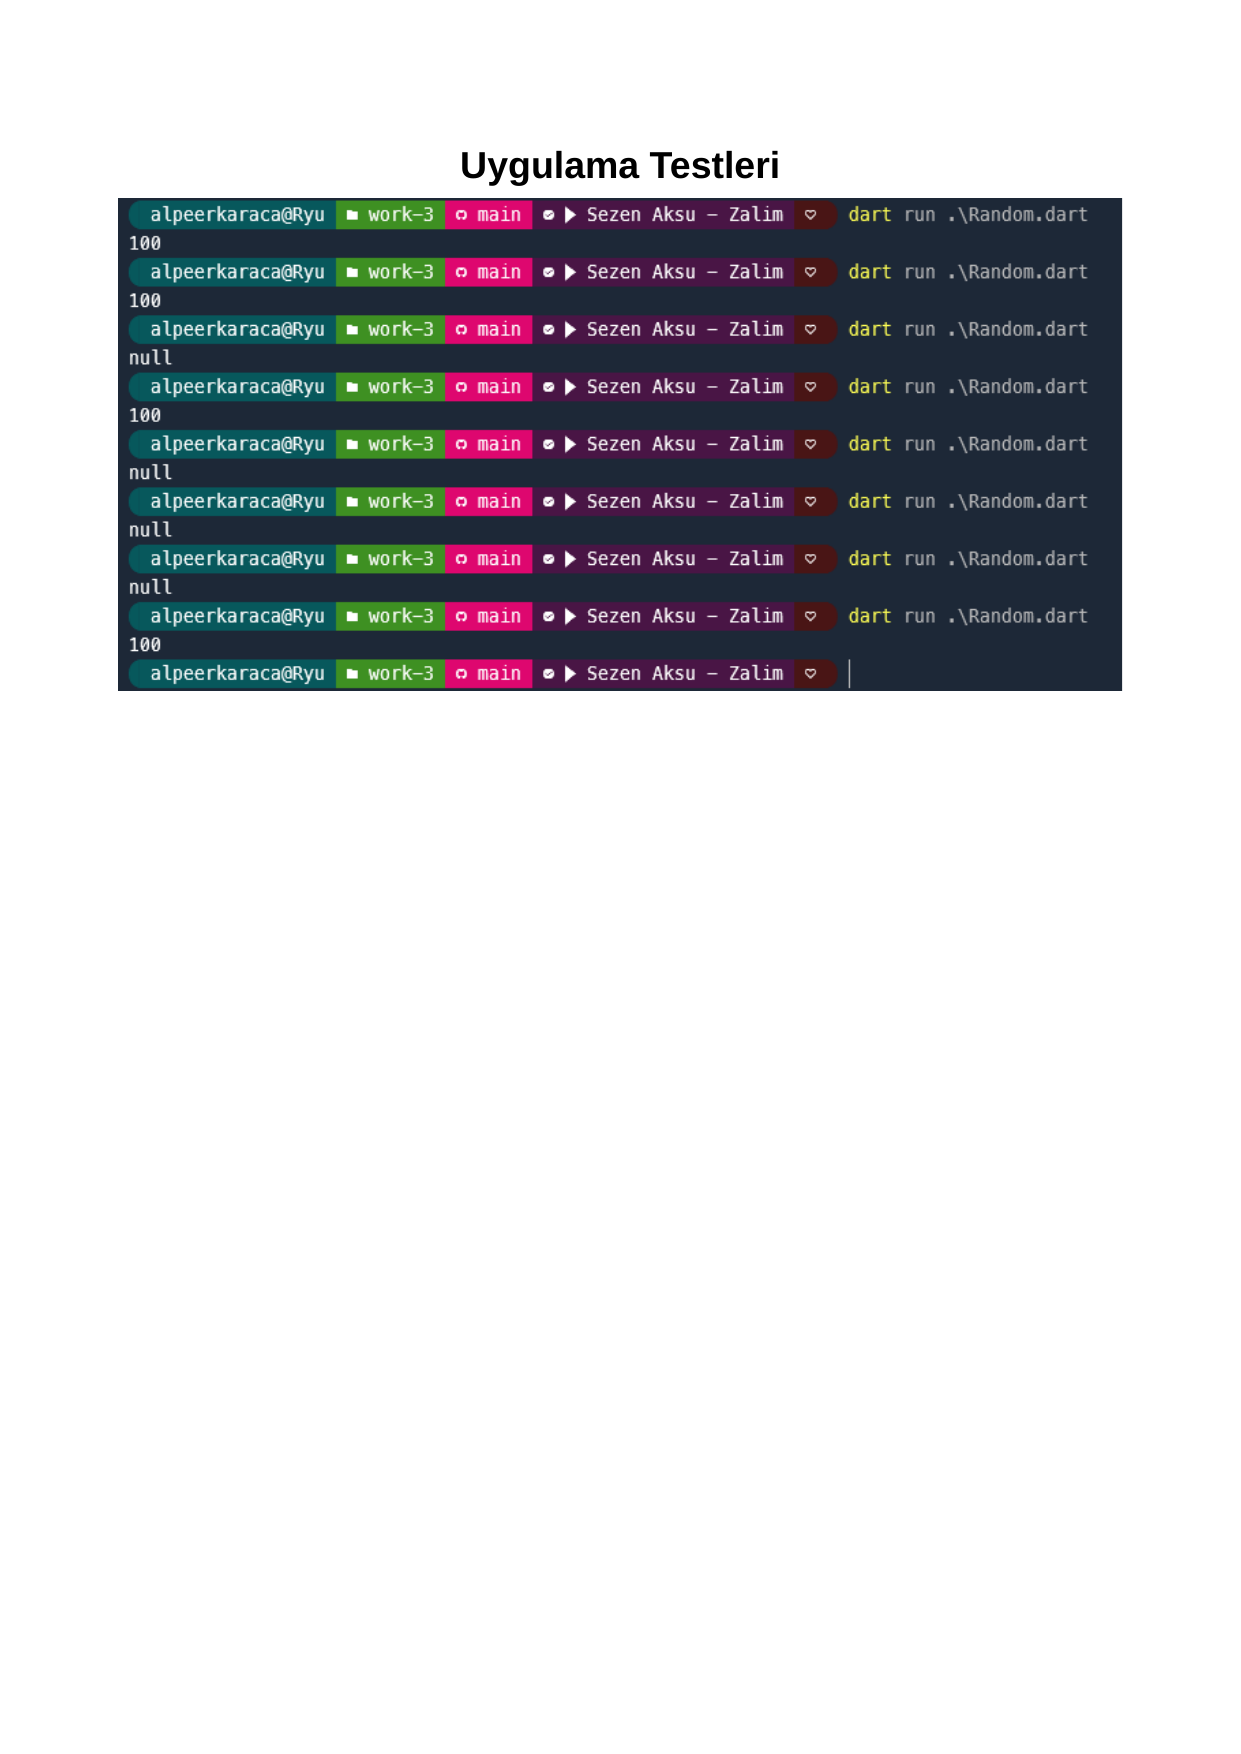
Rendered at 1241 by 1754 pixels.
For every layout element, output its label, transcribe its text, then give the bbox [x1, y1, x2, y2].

subtitle Uygulama Testleri [118, 143, 1122, 186]
picture [118, 198, 1123, 691]
